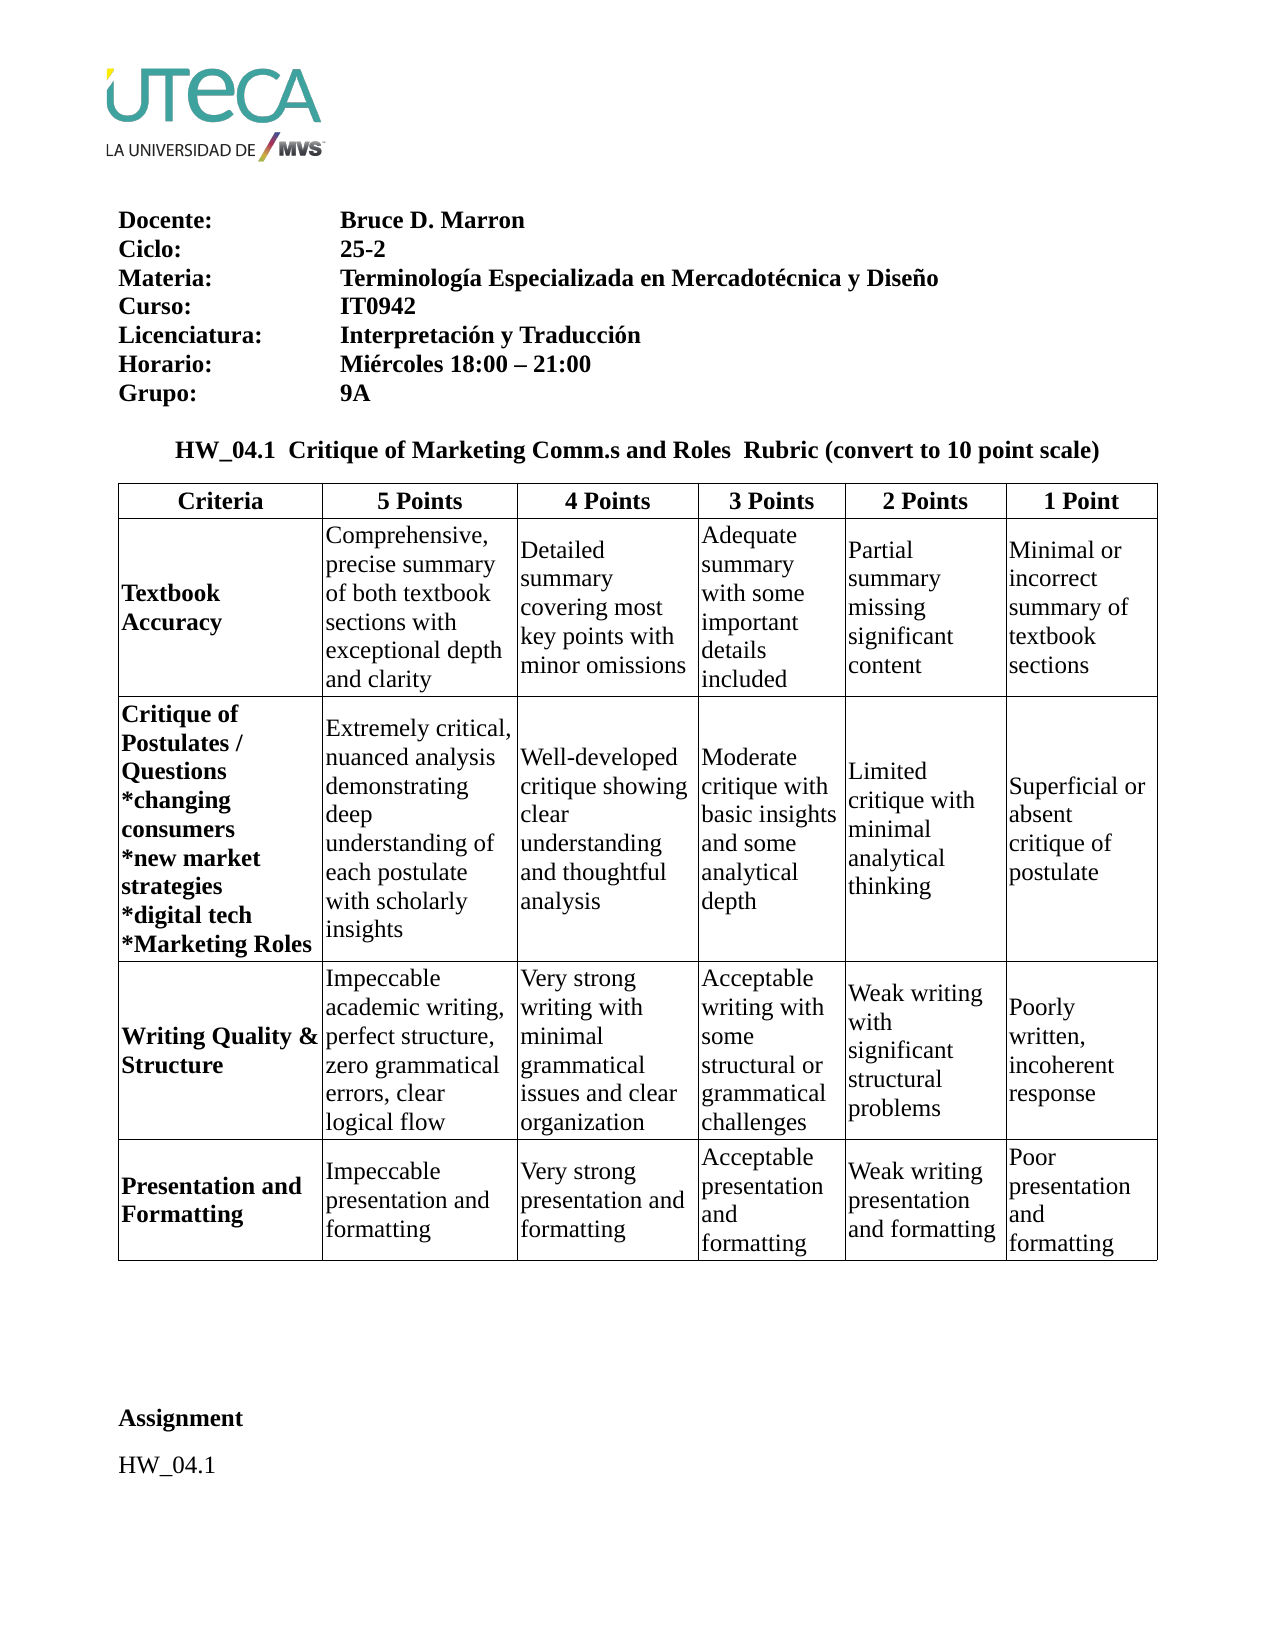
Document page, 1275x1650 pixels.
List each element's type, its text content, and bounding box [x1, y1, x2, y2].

table_cell Poorly written, incoherent response [1007, 962, 1157, 1139]
text Materia: Terminología Especializada en Mercadotécnica y Diseño [118, 263, 1157, 291]
table_cell Writing Quality & Structure [119, 962, 322, 1139]
table_cell Extremely critical, nuanced analysis demonstrating deep understanding of each postulate with scholarly insights [323, 697, 517, 961]
table_cell Adequate summary with some important details included [699, 519, 845, 696]
text Assignment [118, 1403, 1157, 1432]
text Docente: Bruce D. Marron [118, 205, 1157, 234]
table_cell Well-developed critique showing clear understanding and thoughtful analysis [518, 697, 698, 961]
text Horario: Miércoles 18:00 – 21:00 [118, 349, 1157, 378]
table_header 1 Point [1007, 484, 1157, 517]
table_header 2 Points [846, 484, 1006, 517]
picture [104, 64, 328, 166]
table_header 5 Points [323, 484, 517, 517]
table_cell Weak writing presentation and formatting [846, 1140, 1006, 1260]
table_cell Presentation and Formatting [119, 1140, 322, 1260]
table_cell Weak writing with significant structural problems [846, 962, 1006, 1139]
text Grupo: 9A [118, 378, 1157, 406]
table_cell Partial summary missing significant content [846, 519, 1006, 696]
table_cell Superficial or absent critique of postulate [1007, 697, 1157, 961]
text HW_04.1 Critique of Marketing Comm.s and Roles Rubric (convert to 10 point scale) [118, 435, 1157, 464]
table_cell Impeccable academic writing, perfect structure, zero grammatical errors, clear logical flow [323, 962, 517, 1139]
table_cell Limited critique with minimal analytical thinking [846, 697, 1006, 961]
table_cell Acceptable writing with some structural or grammatical challenges [699, 962, 845, 1139]
table_cell Poor presentation and formatting [1007, 1140, 1157, 1260]
text Ciclo: 25-2 [118, 234, 1157, 263]
table_cell Comprehensive, precise summary of both textbook sections with exceptional depth and clarity [323, 519, 517, 696]
text Licenciatura: Interpretación y Traducción [118, 320, 1157, 349]
text HW_04.1 [118, 1450, 1157, 1479]
table_cell Textbook Accuracy [119, 519, 322, 696]
table_cell Moderate critique with basic insights and some analytical depth [699, 697, 845, 961]
table_header 4 Points [518, 484, 698, 517]
text Curso: IT0942 [118, 291, 1157, 320]
table_header 3 Points [699, 484, 845, 517]
table_cell Detailed summary covering most key points with minor omissions [518, 519, 698, 696]
table_cell Critique of Postulates / Questions *changing consumers *new market strategies *digital tech *Marketing Roles [119, 697, 322, 961]
table_cell Acceptable presentation and formatting [699, 1140, 845, 1260]
table_cell Impeccable presentation and formatting [323, 1140, 517, 1260]
table_cell Very strong presentation and formatting [518, 1140, 698, 1260]
table_header Criteria [119, 484, 322, 517]
table_cell Minimal or incorrect summary of textbook sections [1007, 519, 1157, 696]
table_cell Very strong writing with minimal grammatical issues and clear organization [518, 962, 698, 1139]
